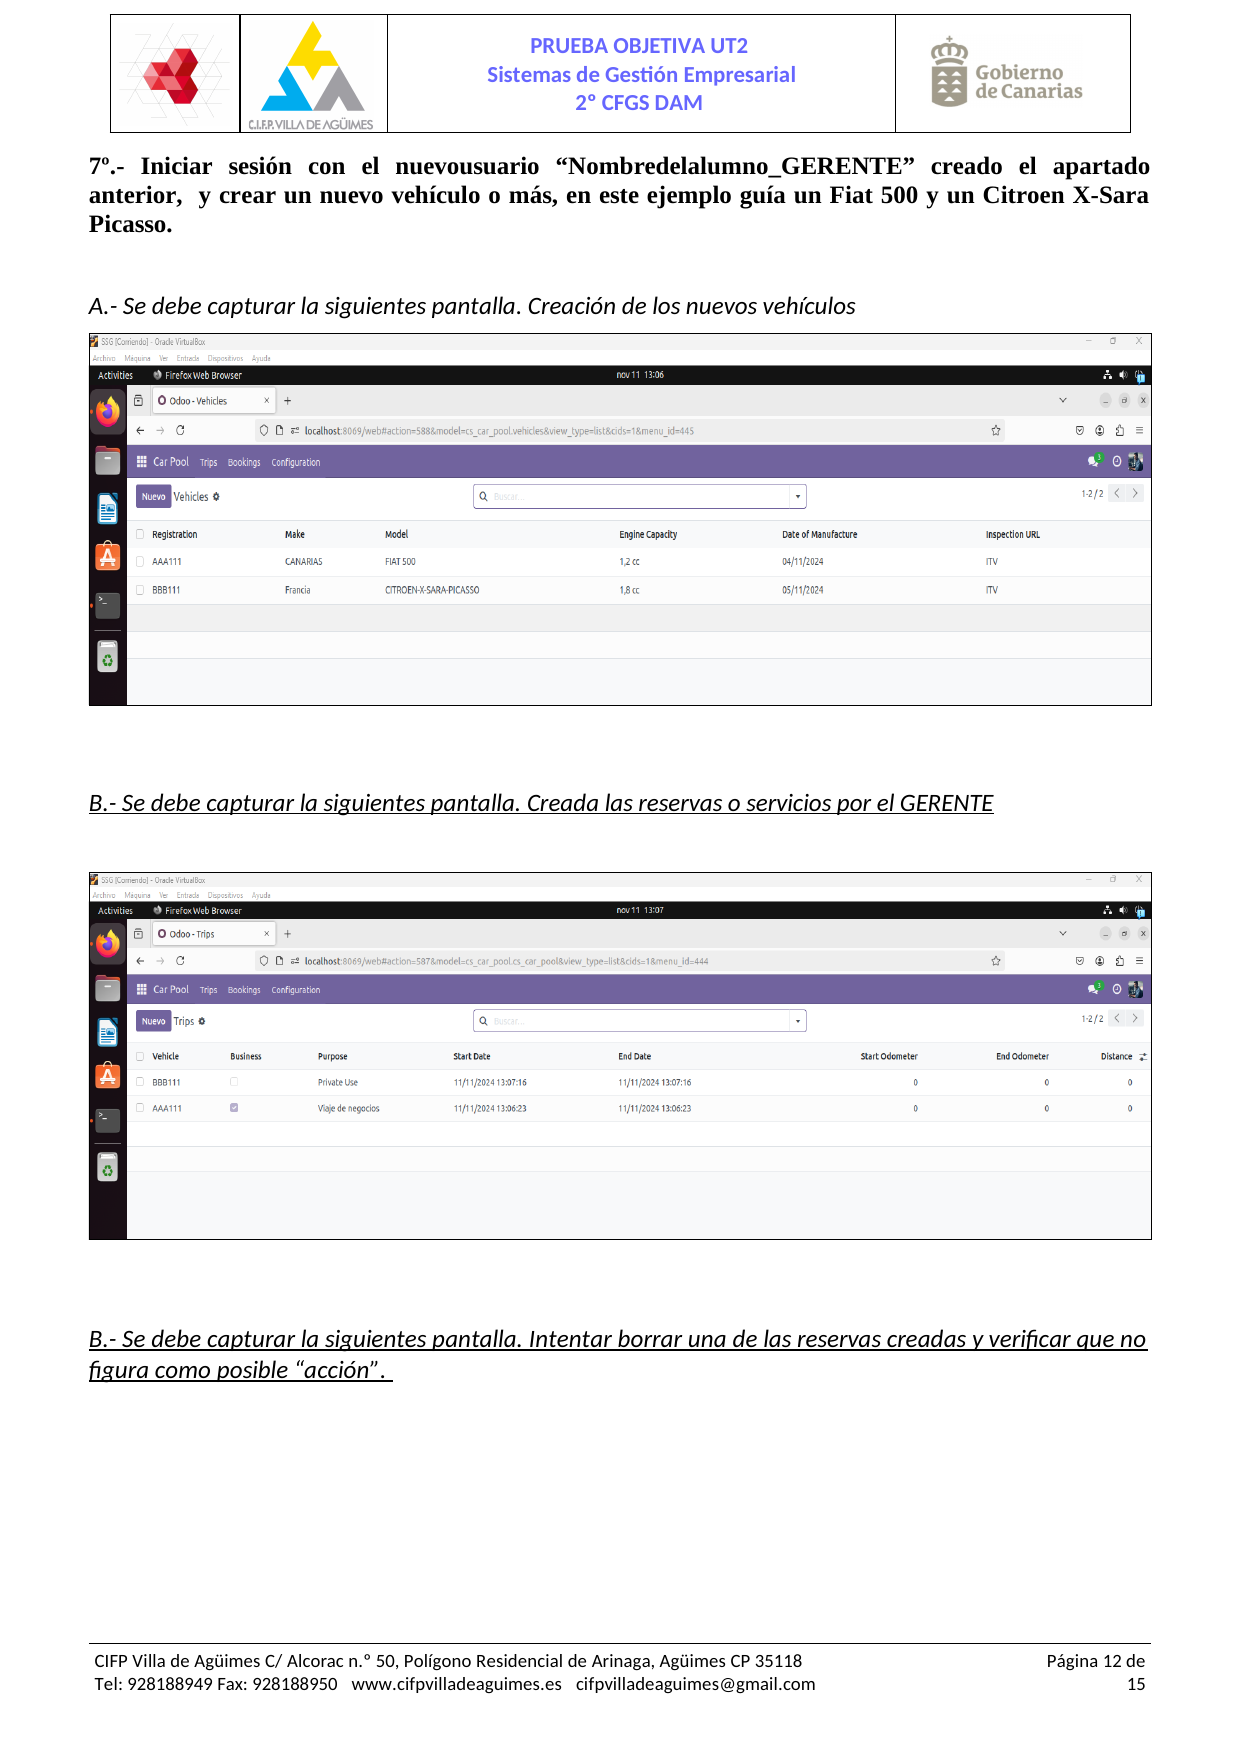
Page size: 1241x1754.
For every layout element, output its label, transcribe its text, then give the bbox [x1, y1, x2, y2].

text A.- Se debe capturar la siguientes pantalla. Creación de los nuevos vehículos [89, 290, 1152, 321]
text 7º.- Iniciar sesión con el nuevousuario “Nombredelalumno_GERENTE” creado el apartado anterior, y crear un nuevo vehículo o más, en este ejemplo guía un Fiat 500 y un Citroen X-Sara Picasso. [89, 151, 1152, 238]
text B.- Se debe capturar la siguientes pantalla. Creada las reservas o servicios por el GERENTE [89, 786, 1152, 817]
picture [90, 334, 1151, 705]
picture [90, 873, 1151, 1239]
picture [248, 20, 374, 131]
text B.- Se debe capturar la siguientes pantalla. Intentar borrar una de las reservas creadas y verificar que no figura como posible “acción”. [89, 1323, 1152, 1385]
picture [117, 23, 233, 126]
picture [928, 34, 1084, 108]
